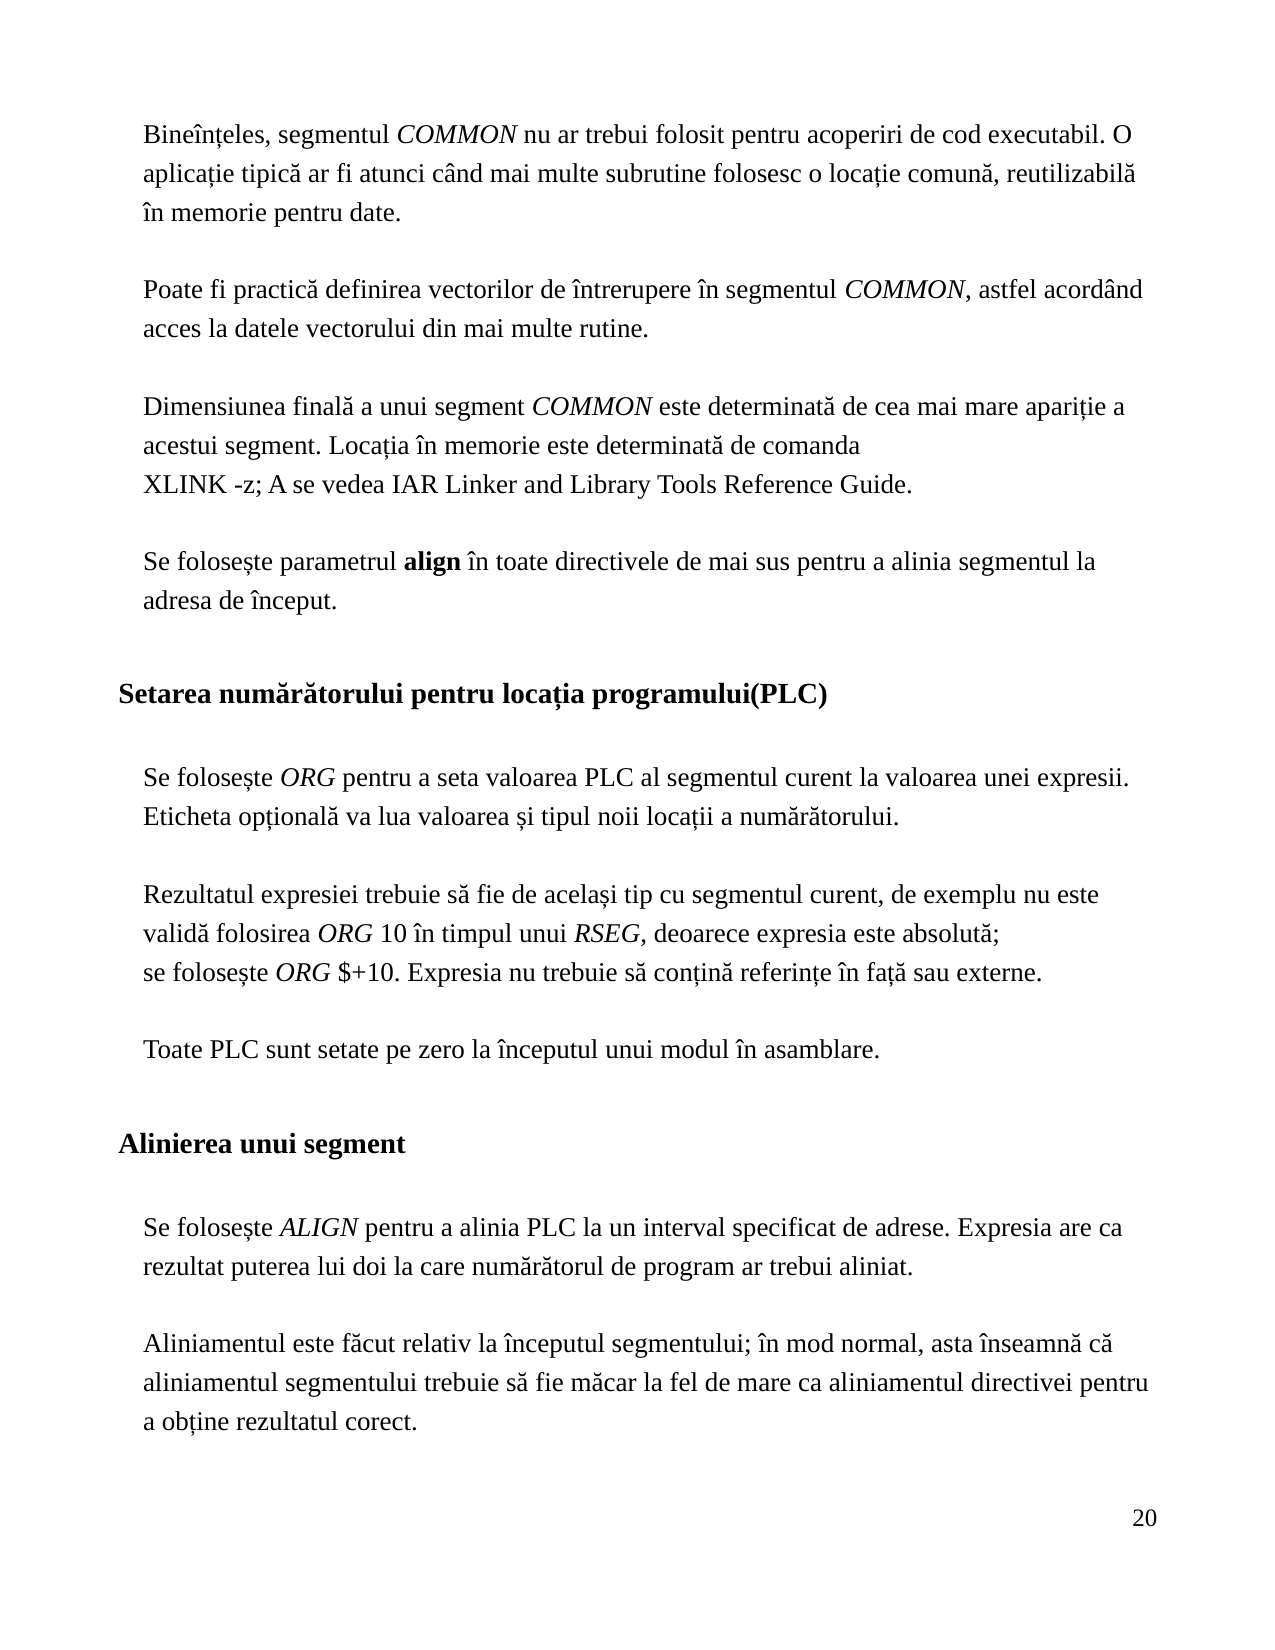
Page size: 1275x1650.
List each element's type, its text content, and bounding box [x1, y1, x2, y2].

text Bineînțeles, segmentul COMMON nu ar trebui folosit pentru acoperiri de cod executabil. O aplicație tipică ar fi atunci când mai multe subrutine folosesc o locație comună, reutilizabilă în memorie pentru date. [143, 118, 1157, 227]
text Se folosește ALIGN pentru a alinia PLC la un interval specificat de adrese. Expresia are ca rezultat puterea lui doi la care numărătorul de program ar trebui aliniat. [143, 1211, 1157, 1281]
text Aliniamentul este făcut relativ la începutul segmentului; în mod normal, asta înseamnă că aliniamentul segmentului trebuie să fie măcar la fel de mare ca aliniamentul directivei pentru a obține rezultatul corect. [143, 1327, 1157, 1436]
subtitle Alinierea unui segment [118, 1126, 1157, 1159]
text Se folosește ORG pentru a seta valoarea PLC al segmentul curent la valoarea unei expresii. Eticheta opțională va lua valoarea și tipul noii locații a numărătorului. [143, 762, 1157, 832]
text Poate fi practică definirea vectorilor de întrerupere în segmentul COMMON, astfel acordând acces la datele vectorului din mai multe rutine. [143, 273, 1157, 343]
text Se folosește parametrul align în toate directivele de mai sus pentru a alinia segmentul la adresa de început. [143, 546, 1157, 616]
text se folosește ORG $+10. Expresia nu trebuie să conțină referințe în față sau externe. [143, 956, 1157, 987]
text XLINK -z; A se vedea IAR Linker and Library Tools Reference Guide. [143, 468, 1157, 499]
subtitle Setarea numărătorului pentru locația programului(PLC) [118, 677, 1157, 710]
text Rezultatul expresiei trebuie să fie de același tip cu segmentul curent, de exemplu nu este validă folosirea ORG 10 în timpul unui RSEG, deoarece expresia este absolută; [143, 878, 1157, 948]
text Dimensiunea finală a unui segment COMMON este determinată de cea mai mare apariție a acestui segment. Locația în memorie este determinată de comanda [143, 390, 1157, 460]
text Toate PLC sunt setate pe zero la începutul unui modul în asamblare. [143, 1033, 1157, 1065]
